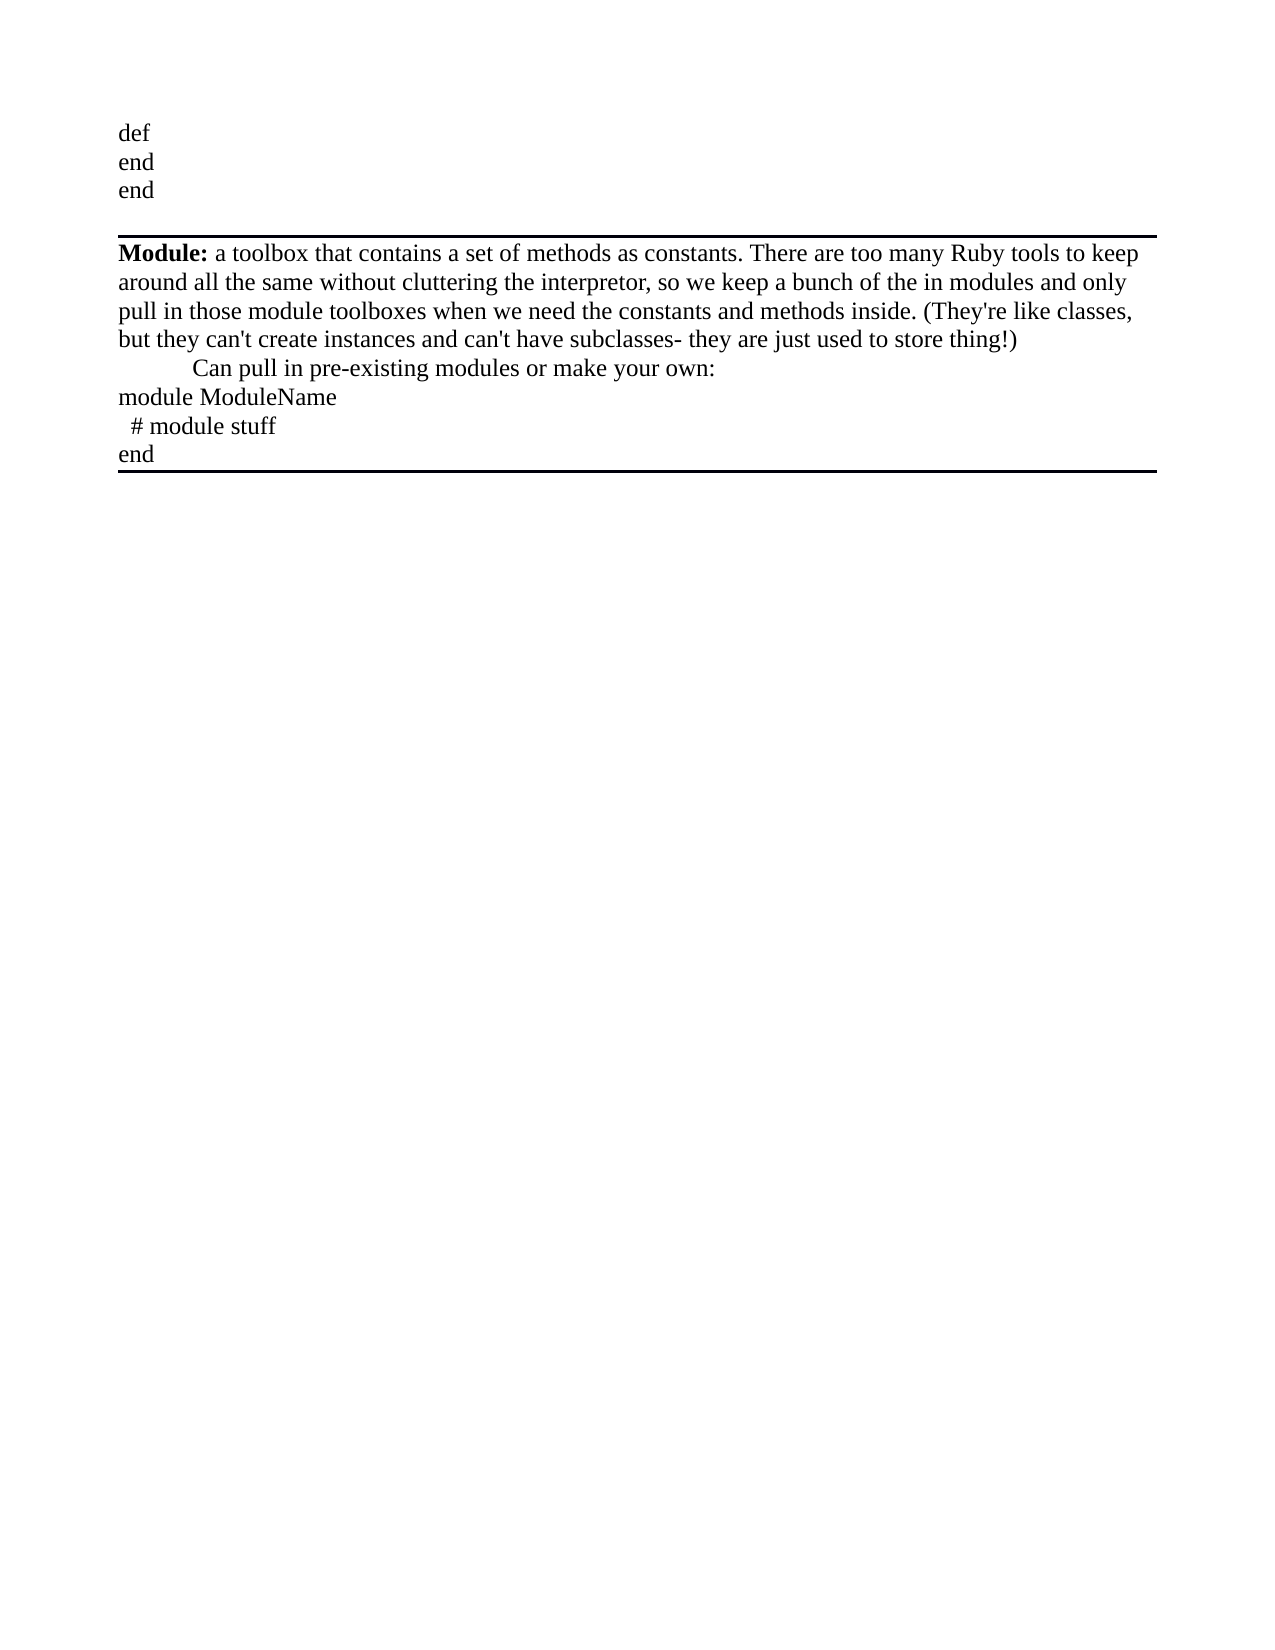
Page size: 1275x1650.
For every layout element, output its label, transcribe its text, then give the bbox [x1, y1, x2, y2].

text def [118, 118, 1157, 147]
text end [118, 176, 1157, 204]
text Module: a toolbox that contains a set of methods as constants. There are too many Ruby tools to keep around all the same without cluttering the interpretor, so we keep a bunch of the in modules and only pull in those module toolboxes when we need the constants and methods inside. (They're like classes, but they can't create instances and can't have subclasses- they are just used to store thing!) Can pull in pre-existing modules or make your own: [118, 238, 1157, 382]
text end [118, 147, 1157, 176]
text module ModuleName # module stuff end [118, 382, 1157, 470]
